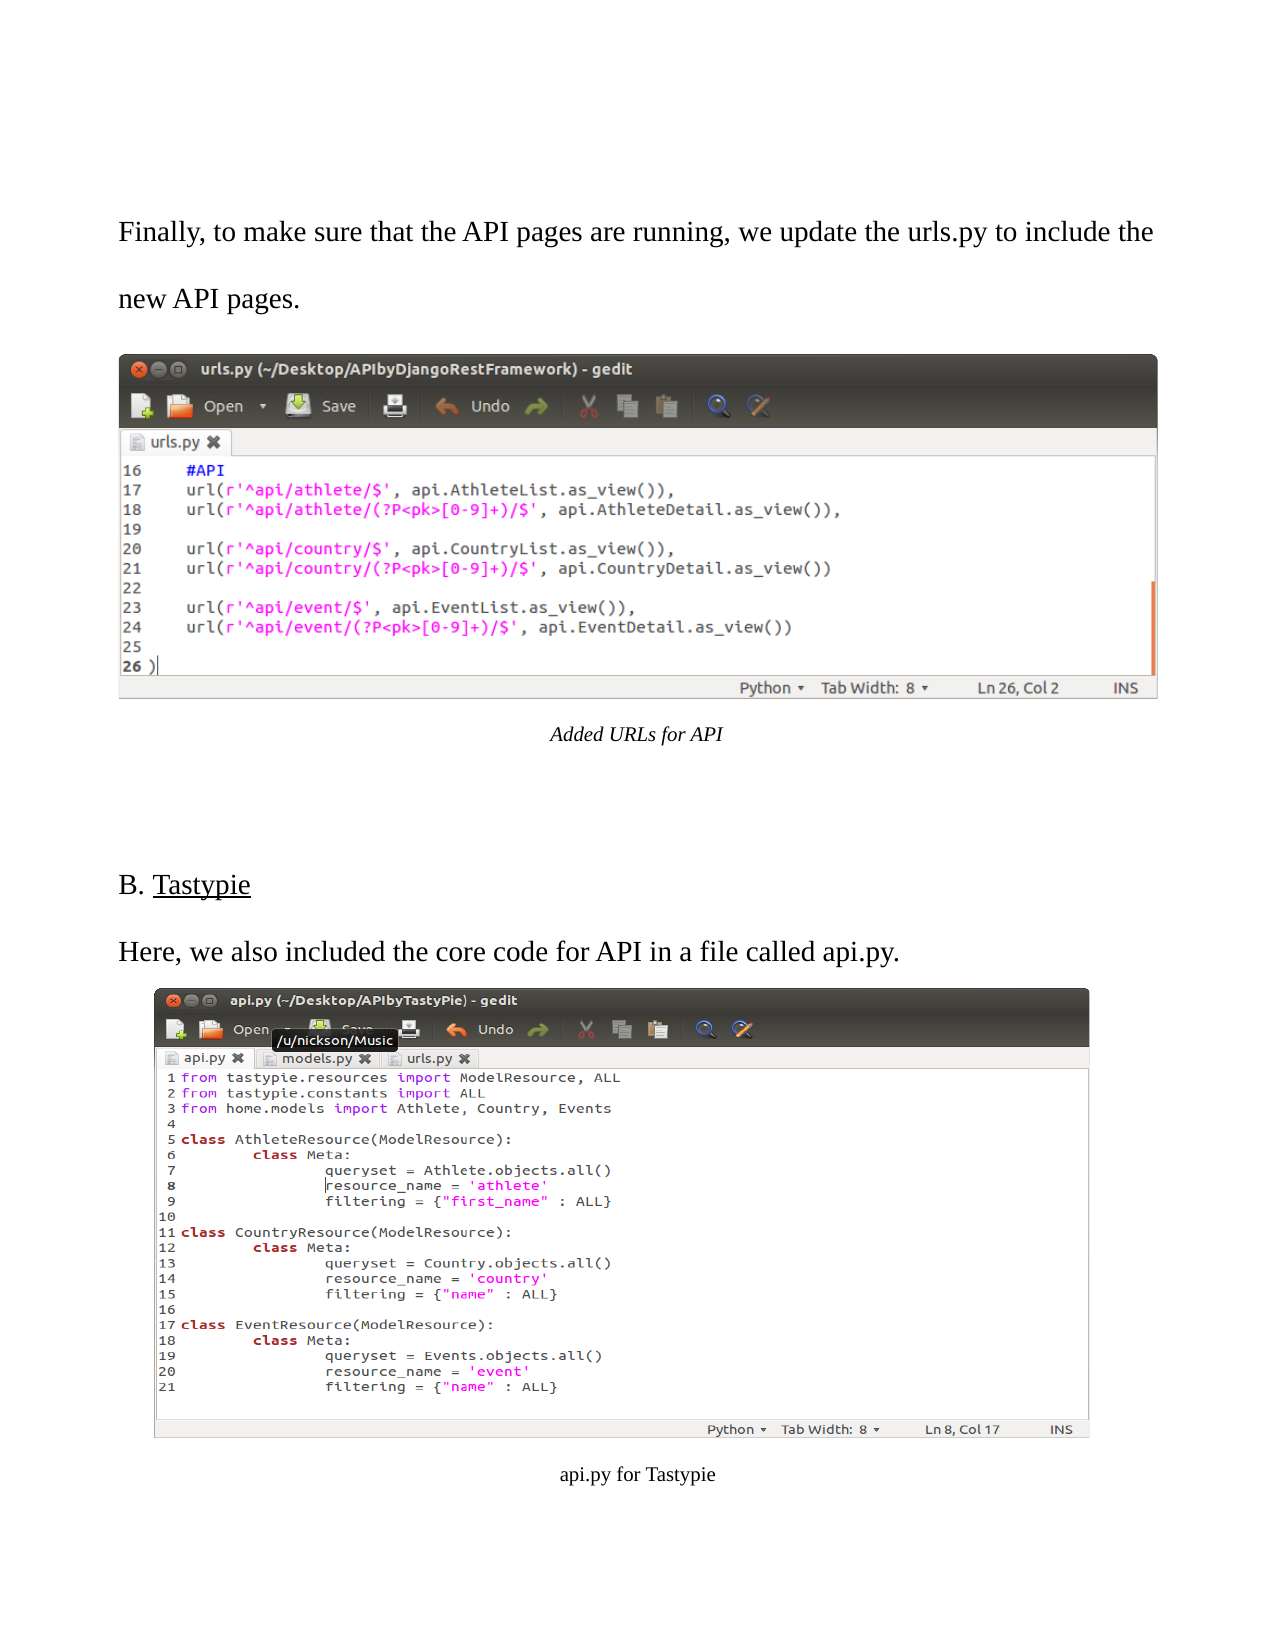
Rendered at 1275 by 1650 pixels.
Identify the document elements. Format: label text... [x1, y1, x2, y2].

text Added URLs for API [118, 699, 1157, 746]
picture [154, 988, 1090, 1438]
picture [118, 354, 1158, 699]
text Here, we also included the core code for API in a file called api.py. [118, 934, 1157, 967]
text B. Tastypie [118, 867, 1157, 900]
text Finally, to make sure that the API pages are running, we update the urls.py to include the new API pages. [118, 214, 1157, 315]
text api.py for Tastypie [118, 1001, 1157, 1486]
text [118, 348, 1157, 354]
